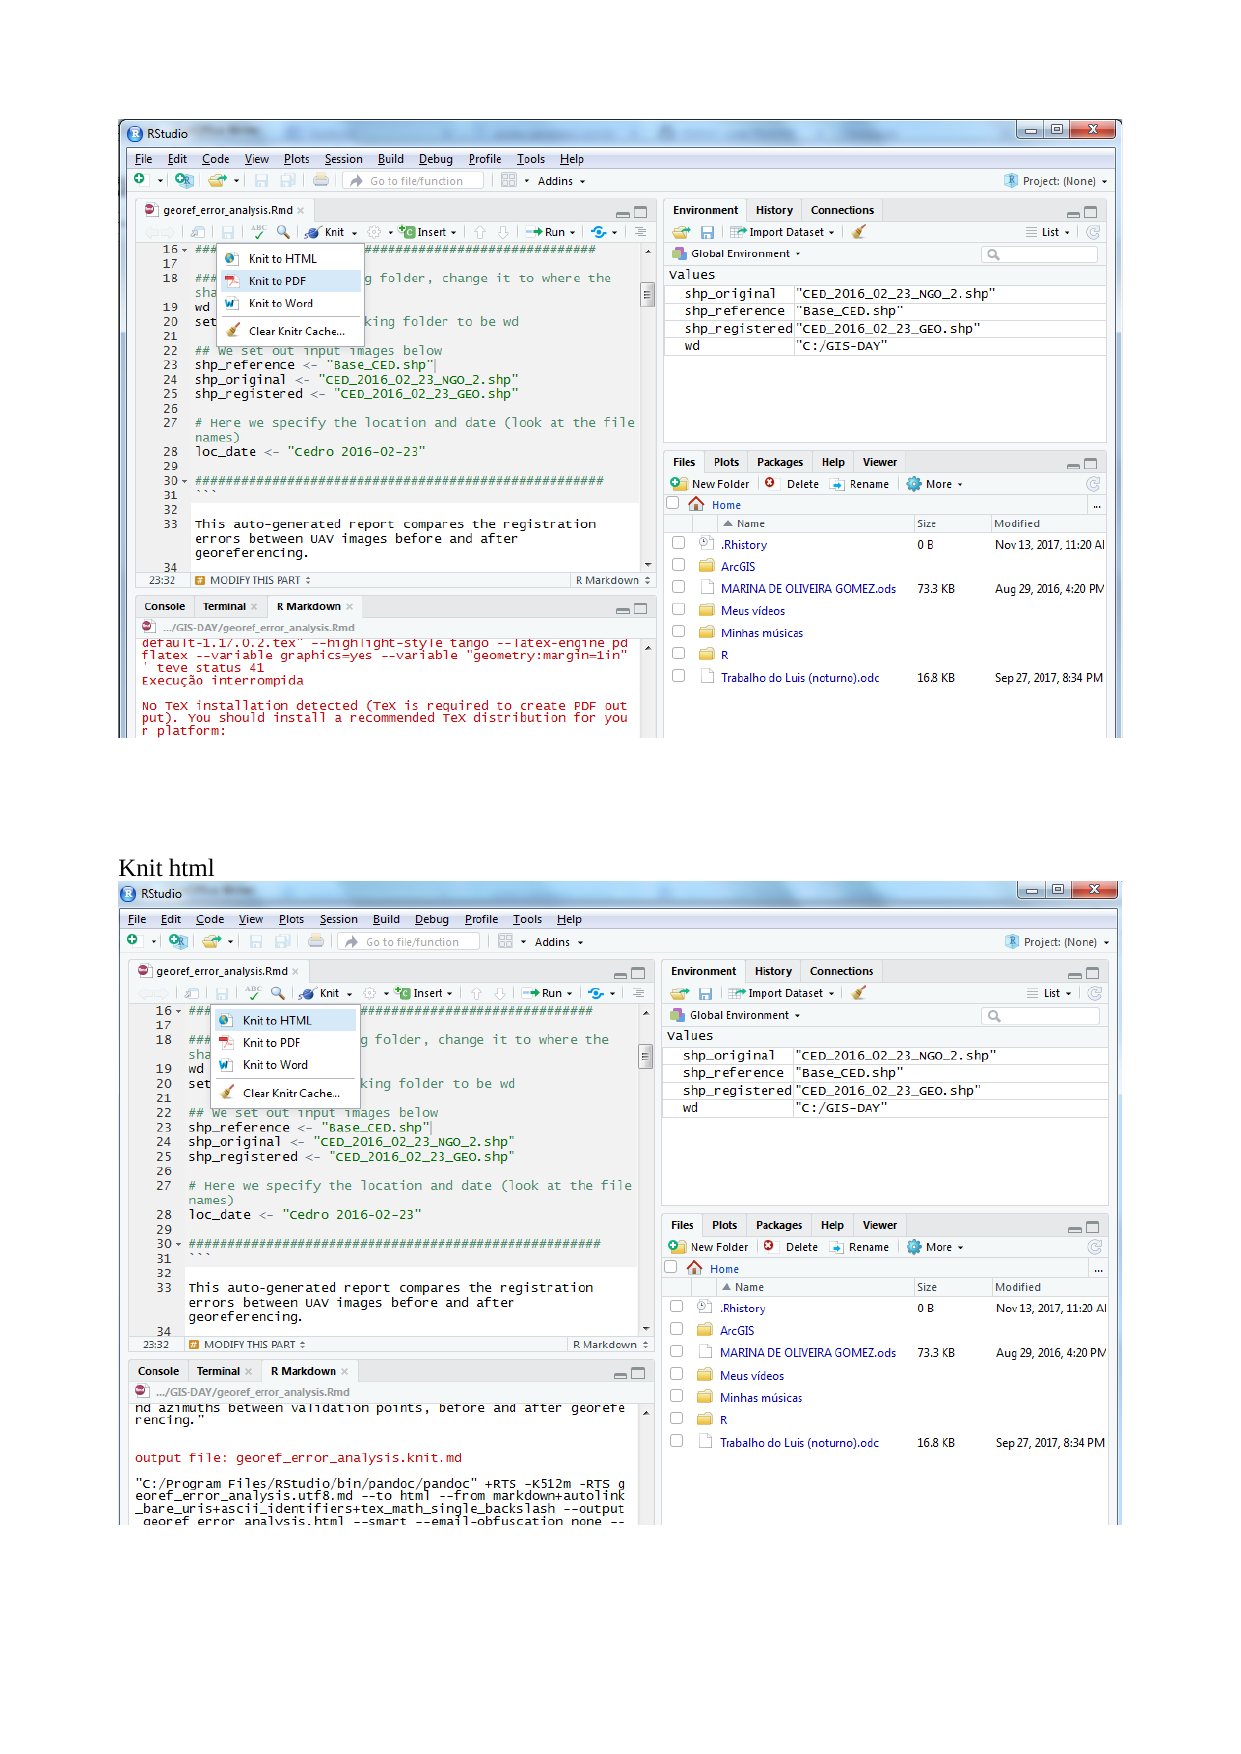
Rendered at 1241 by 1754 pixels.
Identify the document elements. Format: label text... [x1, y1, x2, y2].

picture [118, 881, 1123, 1525]
text Knit html [118, 853, 1122, 881]
picture [118, 118, 1123, 738]
